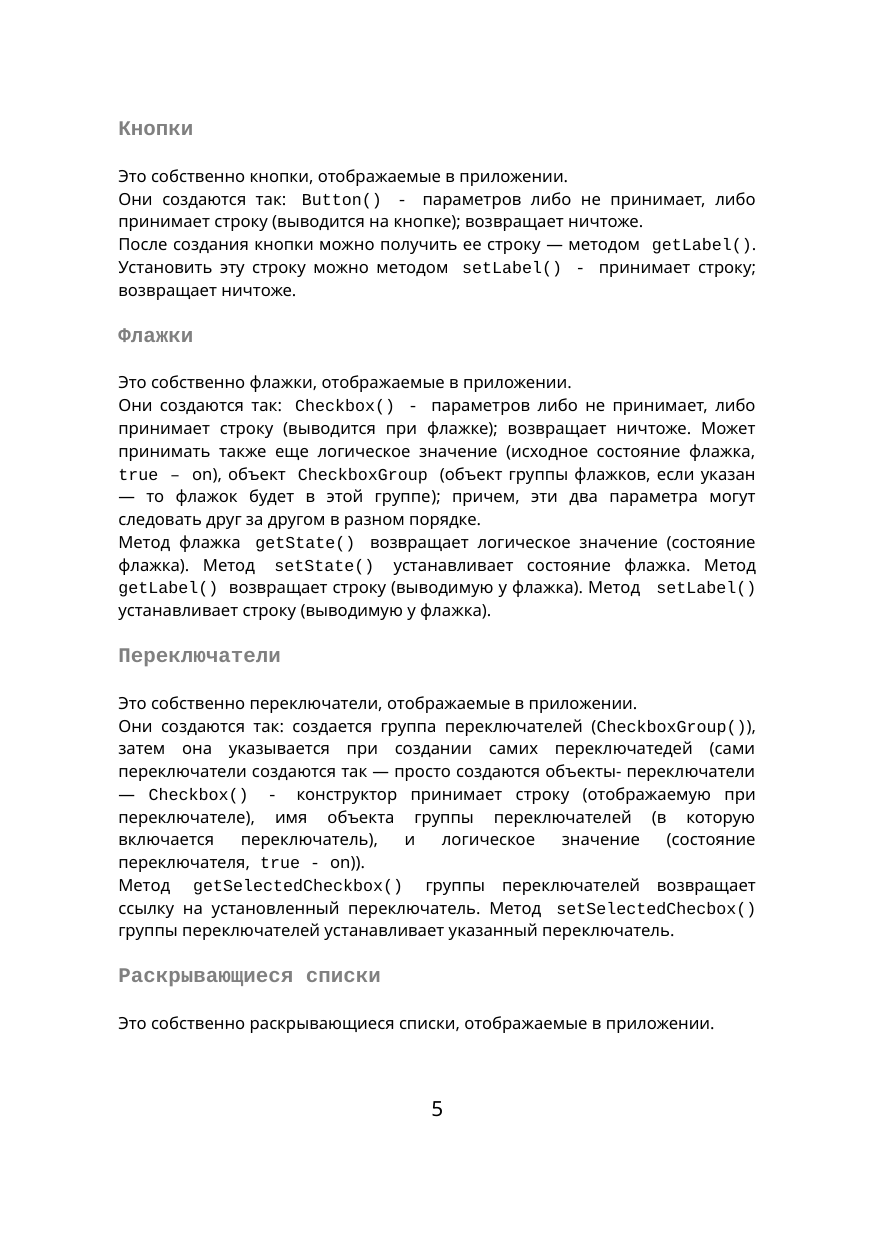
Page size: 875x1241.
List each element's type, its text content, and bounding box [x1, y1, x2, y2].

text Флажки [118, 325, 756, 348]
text Это собственно раскрывающиеся списки, отображаемые в приложении. [118, 1012, 756, 1034]
text Кнопки [118, 118, 756, 142]
text Это собственно флажки, отображаемые в приложении. [118, 371, 756, 394]
text Раскрывающиеся списки [118, 965, 756, 989]
text Они создаются так: Button() - параметров либо не принимает, либо принимает строку (выводится на кнопке); возвращает ничтоже. [118, 187, 756, 233]
text Они создаются так: создается группа переключателей (CheckboxGroup()), затем она указывается при создании самих переключатедей (сами переключатели создаются так — просто создаются объекты- переключатели — Checkbox() - конструктор принимает строку (отображаемую при переключателе), имя объекта группы переключателей (в которую включается переключатель), и логическое значение (состояние переключателя, true - on)). [118, 714, 756, 873]
text Это собственно переключатели, отображаемые в приложении. [118, 691, 756, 714]
text Метод флажка getState() возвращает логическое значение (состояние флажка). Метод setState() устанавливает состояние флажка. Метод getLabel() возвращает строку (выводимую у флажка). Метод setLabel() устанавливает строку (выводимую у флажка). [118, 530, 756, 621]
text Это собственно кнопки, отображаемые в приложении. [118, 164, 756, 187]
text Переключатели [118, 645, 756, 669]
text Они создаются так: Checkbox() - параметров либо не принимает, либо принимает строку (выводится при флажке); возвращает ничтоже. Может принимать также еще логическое значение (исходное состояние флажка, true – on), объект CheckboxGroup (объект группы флажков, если указан — то флажок будет в этой группе); причем, эти два параметра могут следовать друг за другом в разном порядке. [118, 394, 756, 530]
text После создания кнопки можно получить ее строку — методом getLabel(). Установить эту строку можно методом setLabel() - принимает строку; возвращает ничтоже. [118, 233, 756, 301]
text Метод getSelectedCheckbox() группы переключателей возвращает ссылку на установленный переключатель. Метод setSelectedChecbox() группы переключателей устанавливает указанный переключатель. [118, 873, 756, 942]
